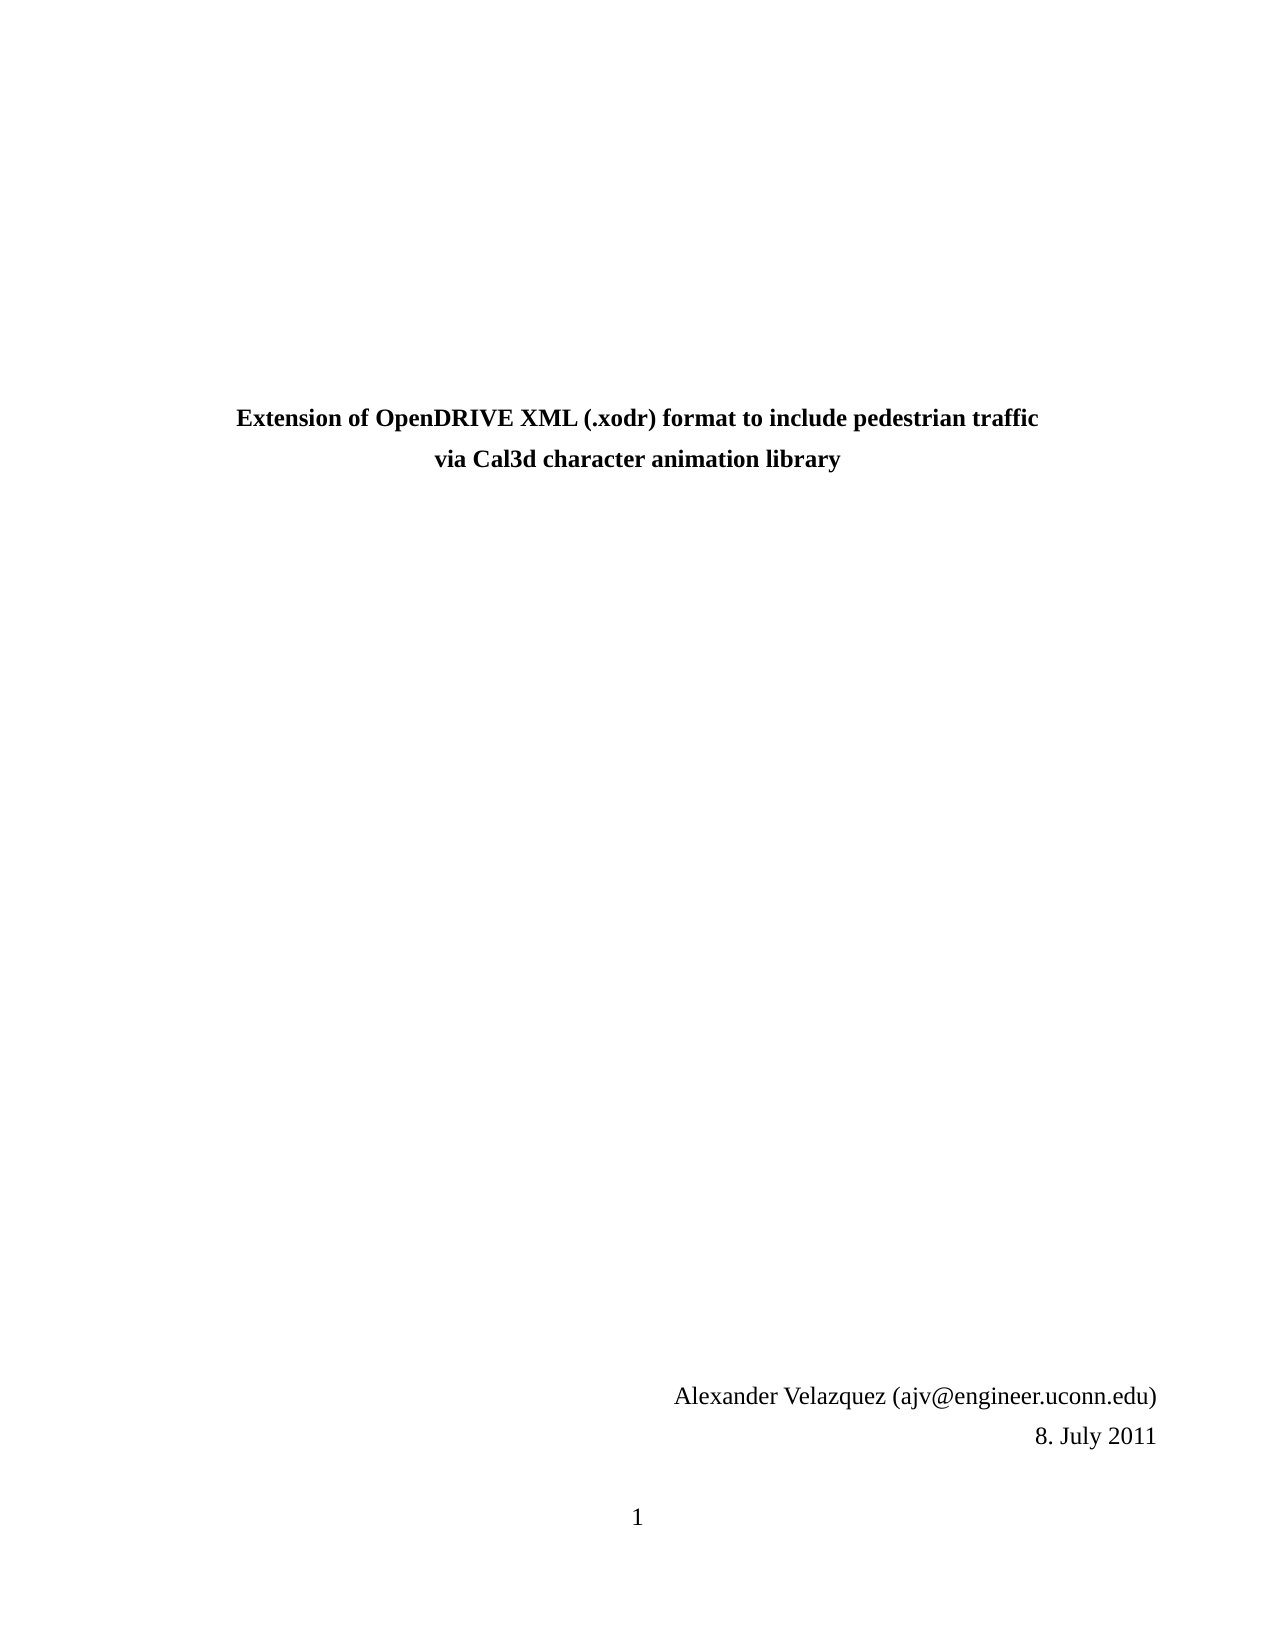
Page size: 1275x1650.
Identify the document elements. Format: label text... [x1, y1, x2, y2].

text Alexander Velazquez (ajv@engineer.uconn.edu) [118, 1381, 1157, 1409]
text via Cal3d character animation library [118, 444, 1157, 473]
text 8. July 2011 [118, 1421, 1157, 1450]
text Extension of OpenDRIVE XML (.xodr) format to include pedestrian traffic [118, 403, 1157, 432]
